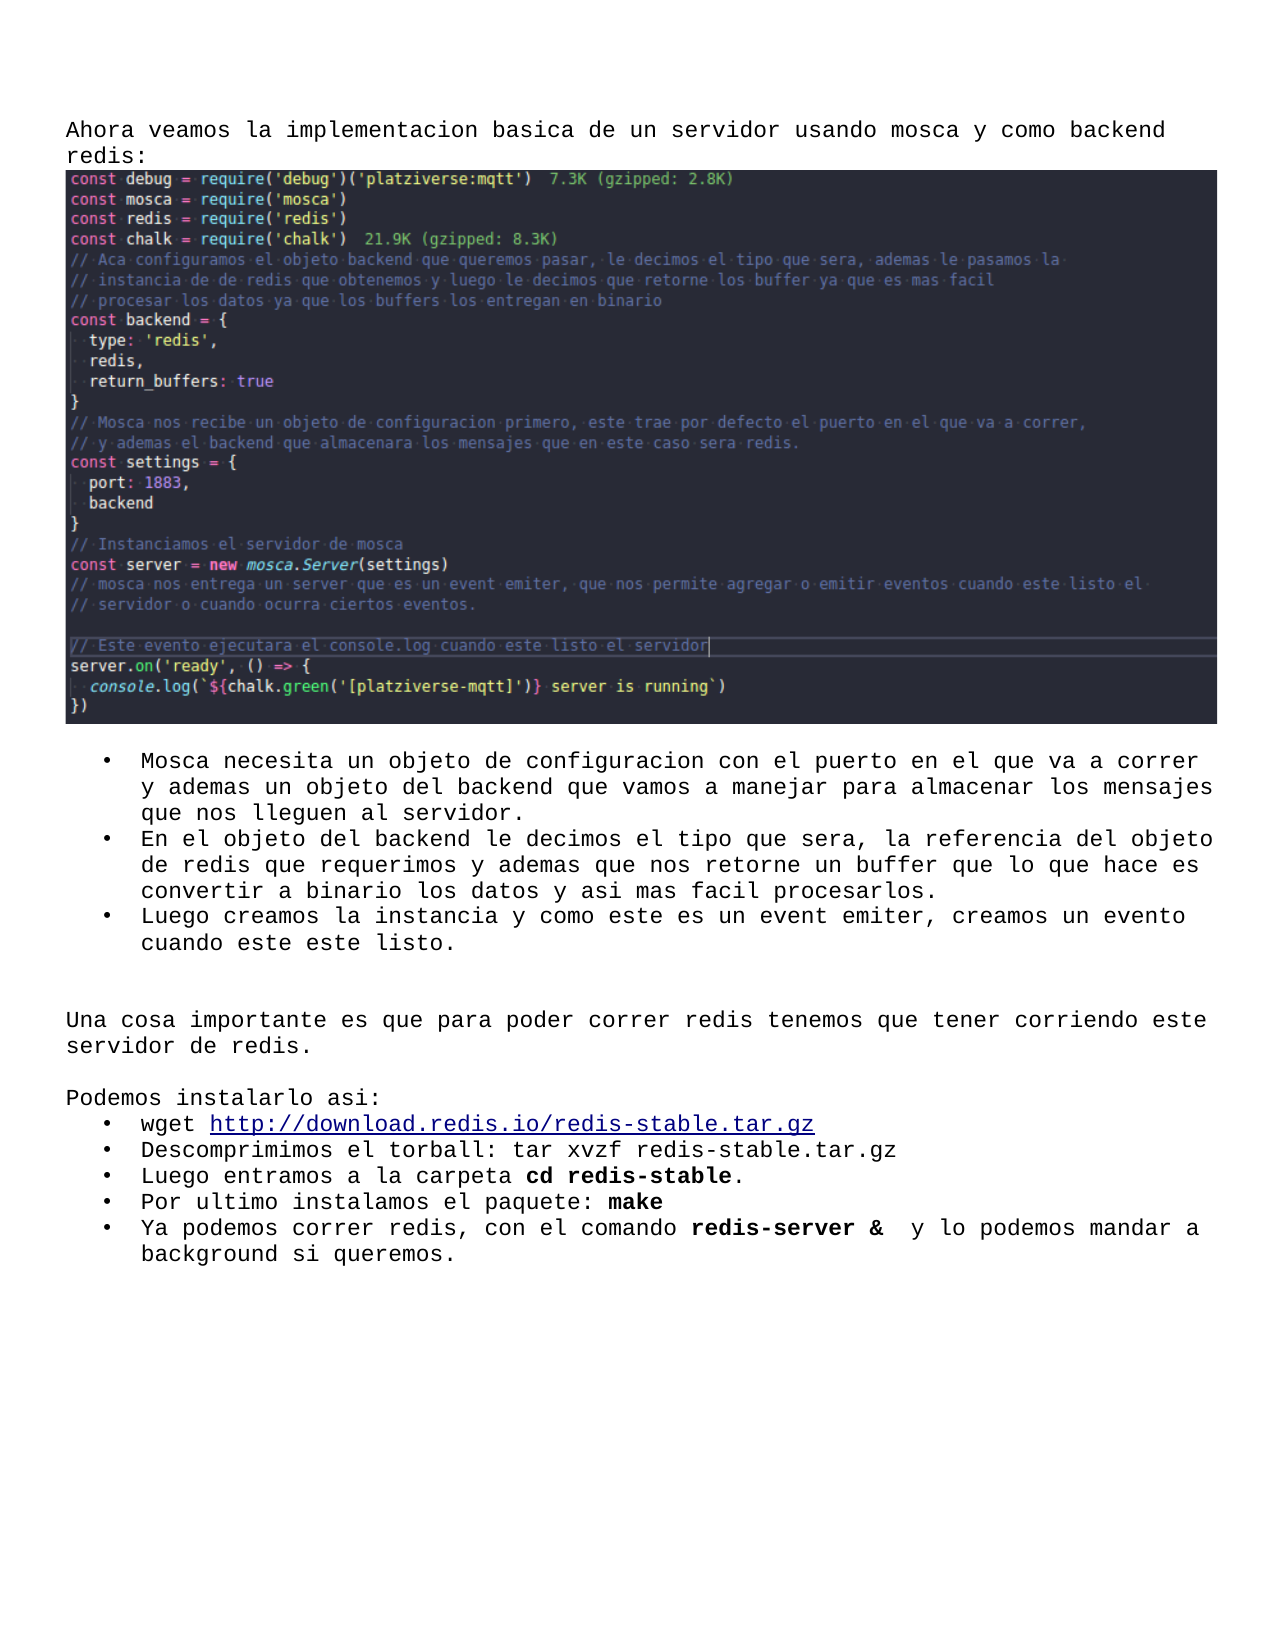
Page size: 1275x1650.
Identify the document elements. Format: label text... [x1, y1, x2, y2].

list En el objeto del backend le decimos el tipo que sera, la referencia del objeto de redis que requerimos y ademas que nos retorne un buffer que lo que hace es convertir a binario los datos y asi mas facil procesarlos. [103, 827, 1217, 905]
text Ahora veamos la implementacion basica de un servidor usando mosca y como backend redis: [66, 118, 1217, 170]
text Podemos instalarlo asi: [66, 1086, 1217, 1112]
list Descomprimimos el torball: tar xvzf redis-stable.tar.gz [103, 1138, 1217, 1164]
text Una cosa importante es que para poder correr redis tenemos que tener corriendo este servidor de redis. [66, 1009, 1217, 1061]
list Luego entramos a la carpeta cd redis-stable. [103, 1164, 1217, 1190]
list Luego creamos la instancia y como este es un event emiter, creamos un evento cuando este este listo. [103, 905, 1217, 957]
list Por ultimo instalamos el paquete: make [103, 1190, 1217, 1216]
picture [65, 170, 1218, 724]
list Ya podemos correr redis, con el comando redis-server & y lo podemos mandar a background si queremos. [103, 1216, 1217, 1268]
list Mosca necesita un objeto de configuracion con el puerto en el que va a correr y ademas un objeto del backend que vamos a manejar para almacenar los mensajes que nos lleguen al servidor. [103, 749, 1217, 827]
list wget http://download.redis.io/redis-stable.tar.gz [103, 1112, 1217, 1138]
